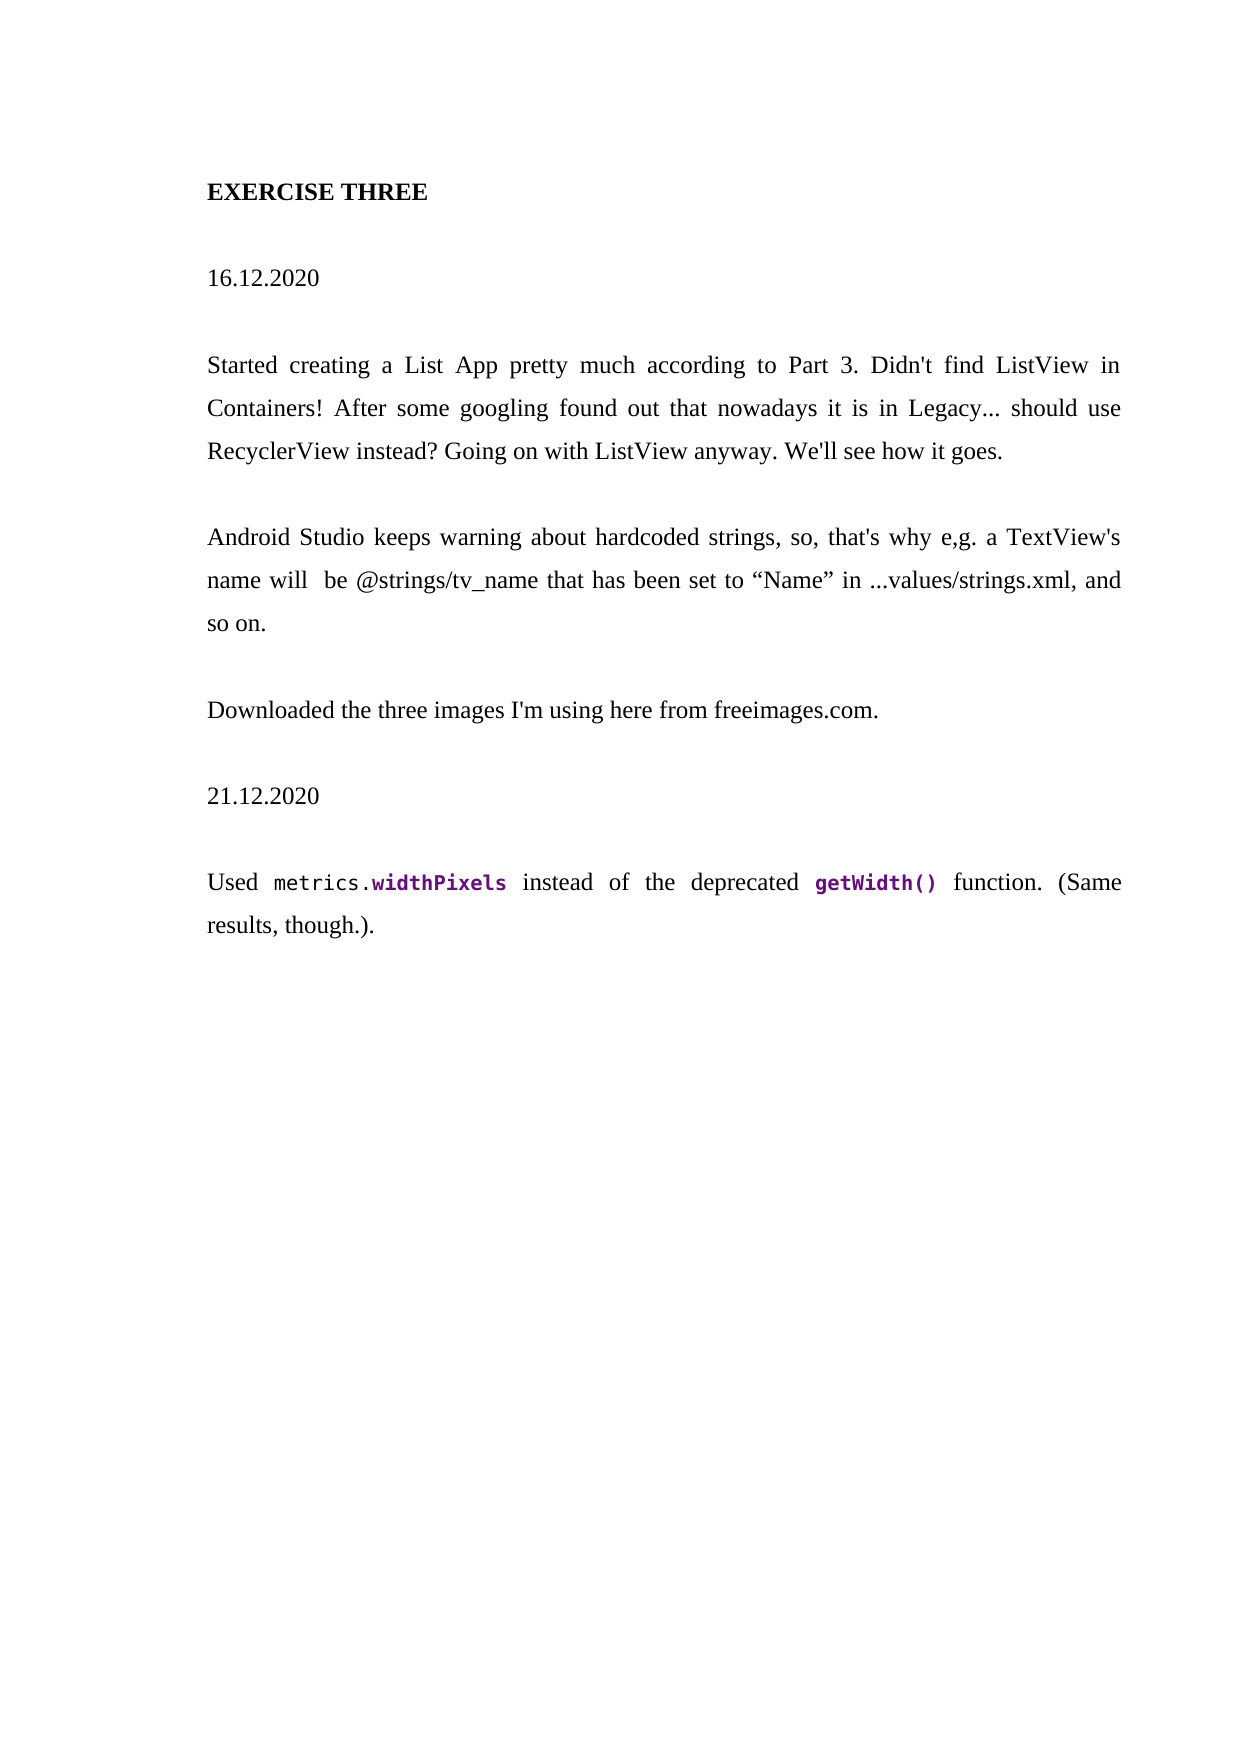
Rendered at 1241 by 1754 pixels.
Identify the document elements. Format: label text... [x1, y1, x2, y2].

text 16.12.2020 [207, 263, 1122, 292]
text 21.12.2020 [207, 781, 1122, 810]
text Used metrics.widthPixels instead of the deprecated getWidth() function. (Same results, though.). [207, 867, 1122, 939]
text Started creating a List App pretty much according to Part 3. Didn't find ListView in Containers! After some googling found out that nowadays it is in Legacy... should use RecyclerView instead? Going on with ListView anyway. We'll see how it goes. [207, 350, 1122, 465]
text Android Studio keeps warning about hardcoded strings, so, that's why e,g. a TextView's name will be @strings/tv_name that has been set to “Name” in ...values/strings.xml, and so on. [207, 522, 1122, 637]
text Downloaded the three images I'm using here from freeimages.com. [207, 695, 1122, 723]
text EXERCISE THREE [207, 177, 1122, 206]
